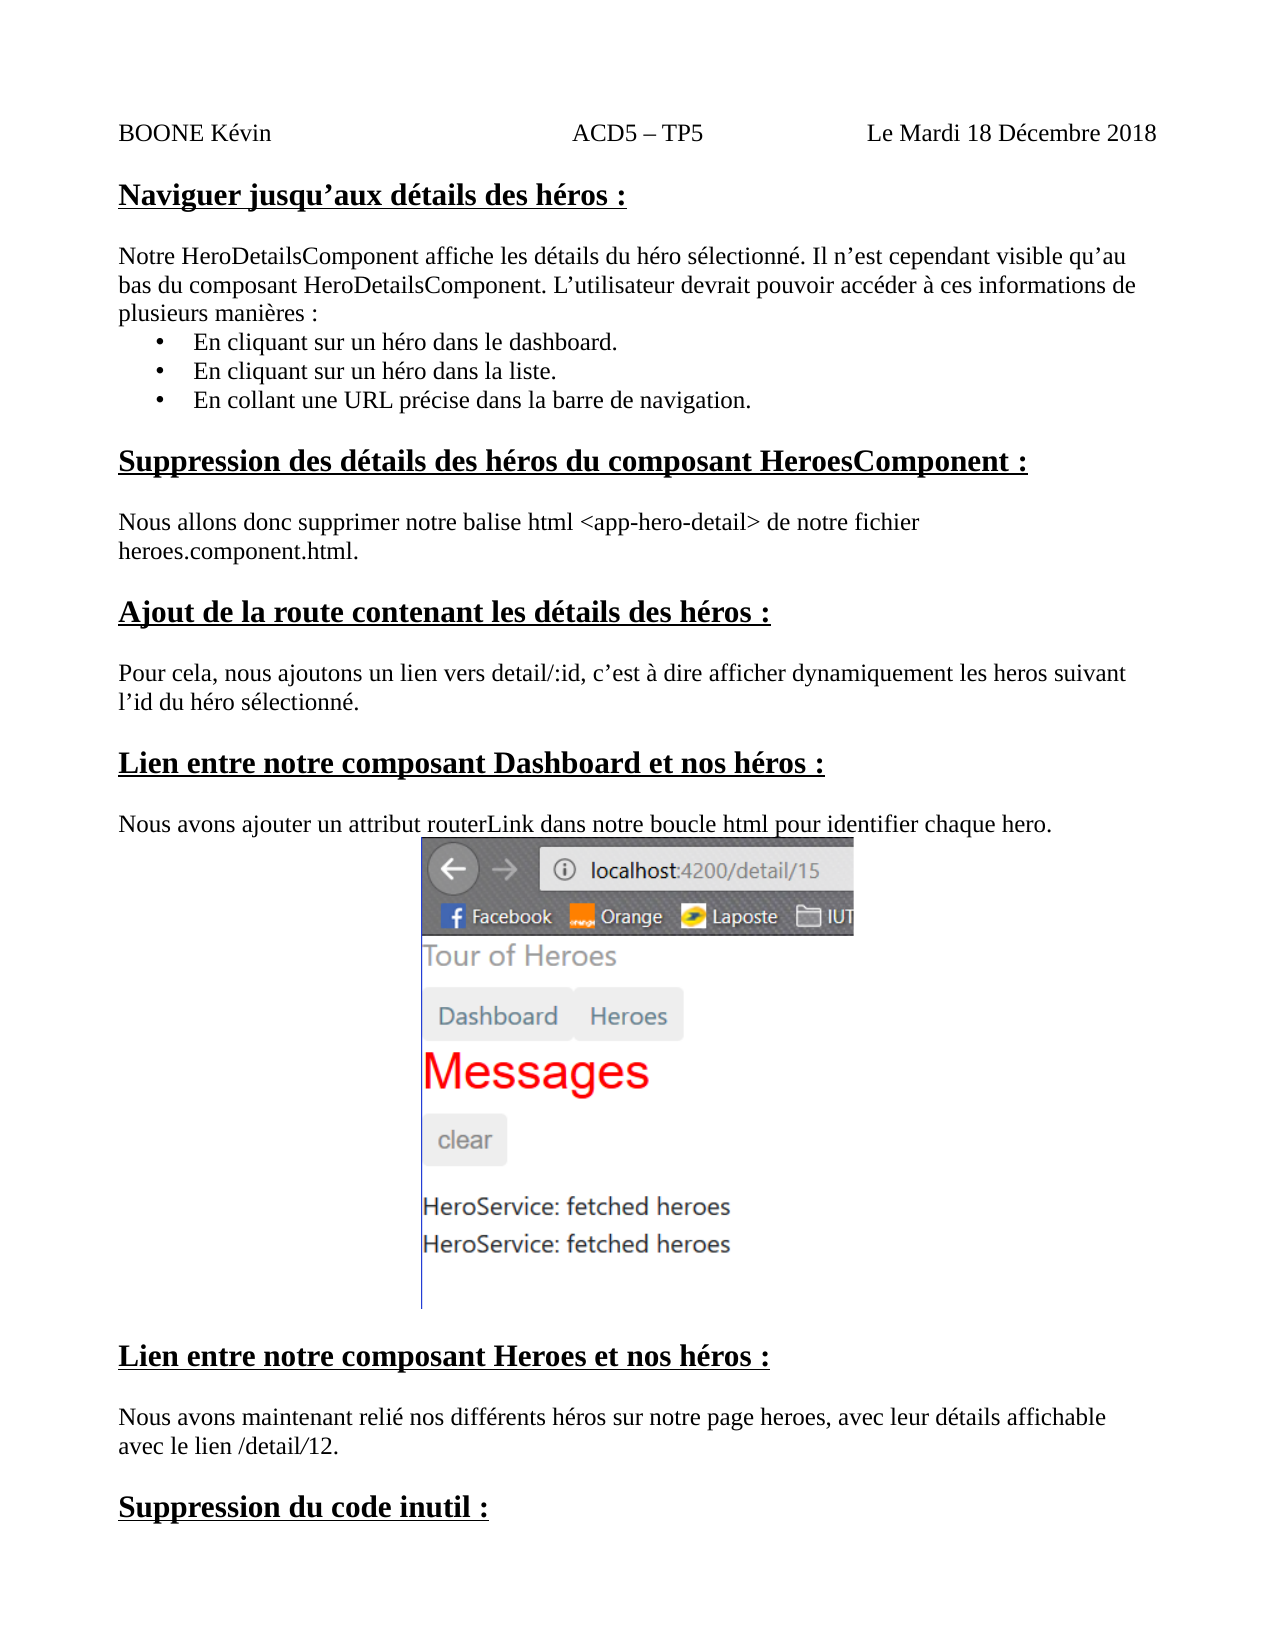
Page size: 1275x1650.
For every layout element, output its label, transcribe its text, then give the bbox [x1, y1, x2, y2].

picture [421, 837, 854, 1309]
text Pour cela, nous ajoutons un lien vers detail/:id, c’est à dire afficher dynamiquement les heros suivant l’id du héro sélectionné. [118, 658, 1157, 715]
list En cliquant sur un héro dans le dashboard. [156, 327, 1157, 356]
text Naviguer jusqu’aux détails des héros : [118, 176, 1157, 212]
text Nous avons ajouter un attribut routerLink dans notre boucle html pour identifier chaque hero. [118, 809, 1157, 838]
text Suppression des détails des héros du composant HeroesComponent : [118, 442, 1157, 478]
list En collant une URL précise dans la barre de navigation. [156, 385, 1157, 413]
list En cliquant sur un héro dans la liste. [156, 356, 1157, 385]
text Lien entre notre composant Heroes et nos héros : [118, 1338, 1157, 1373]
text Nous allons donc supprimer notre balise html <app-hero-detail> de notre fichier heroes.component.html. [118, 507, 1157, 564]
text Ajout de la route contenant les détails des héros : [118, 593, 1157, 629]
text Suppression du code inutil : [118, 1488, 1157, 1524]
text Lien entre notre composant Dashboard et nos héros : [118, 744, 1157, 780]
text Notre HeroDetailsComponent affiche les détails du héro sélectionné. Il n’est cependant visible qu’au bas du composant HeroDetailsComponent. L’utilisateur devrait pouvoir accéder à ces informations de plusieurs manières : [118, 241, 1157, 327]
text Nous avons maintenant relié nos différents héros sur notre page heroes, avec leur détails affichable avec le lien /detail/12. [118, 1402, 1157, 1460]
